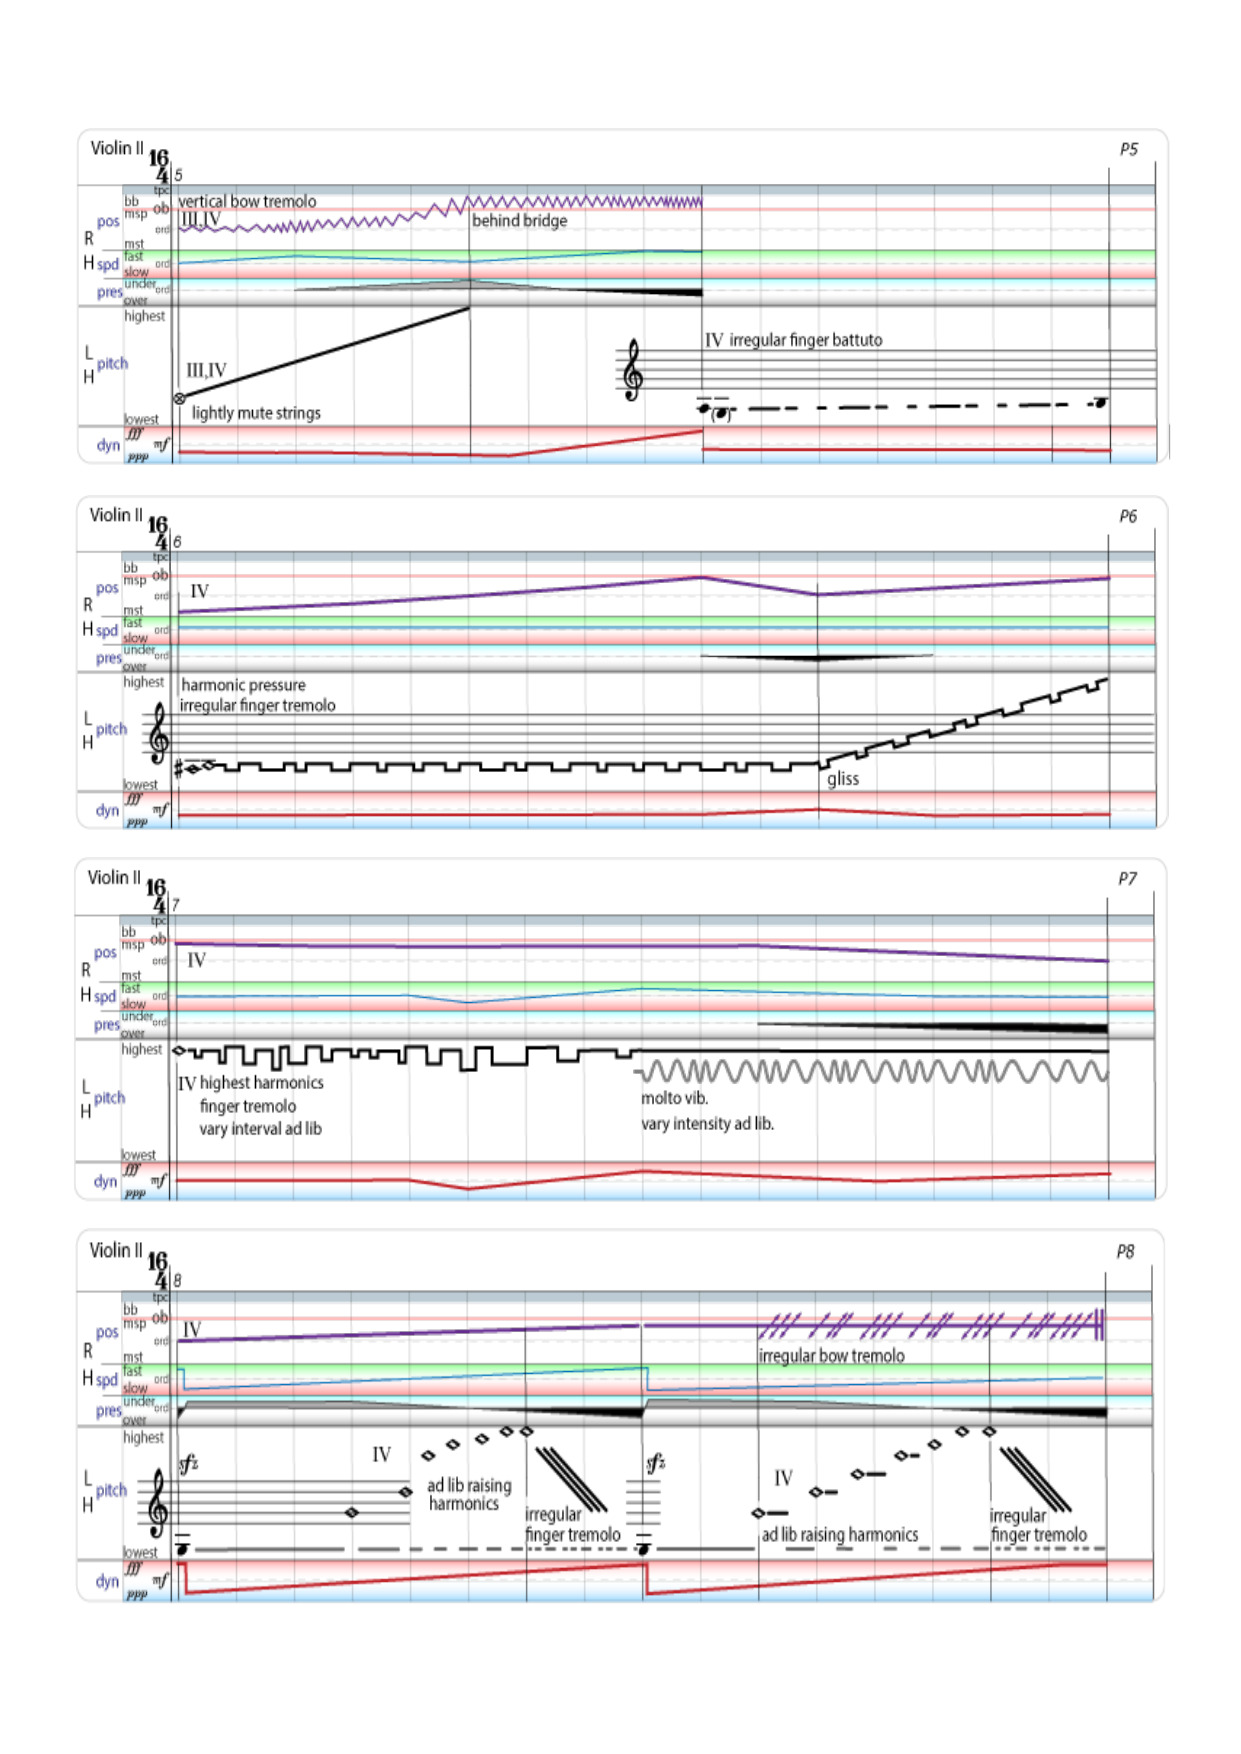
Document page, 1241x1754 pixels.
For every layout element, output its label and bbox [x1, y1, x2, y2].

picture [73, 857, 1168, 1217]
picture [76, 128, 1171, 480]
picture [75, 495, 1169, 845]
picture [75, 1228, 1166, 1620]
